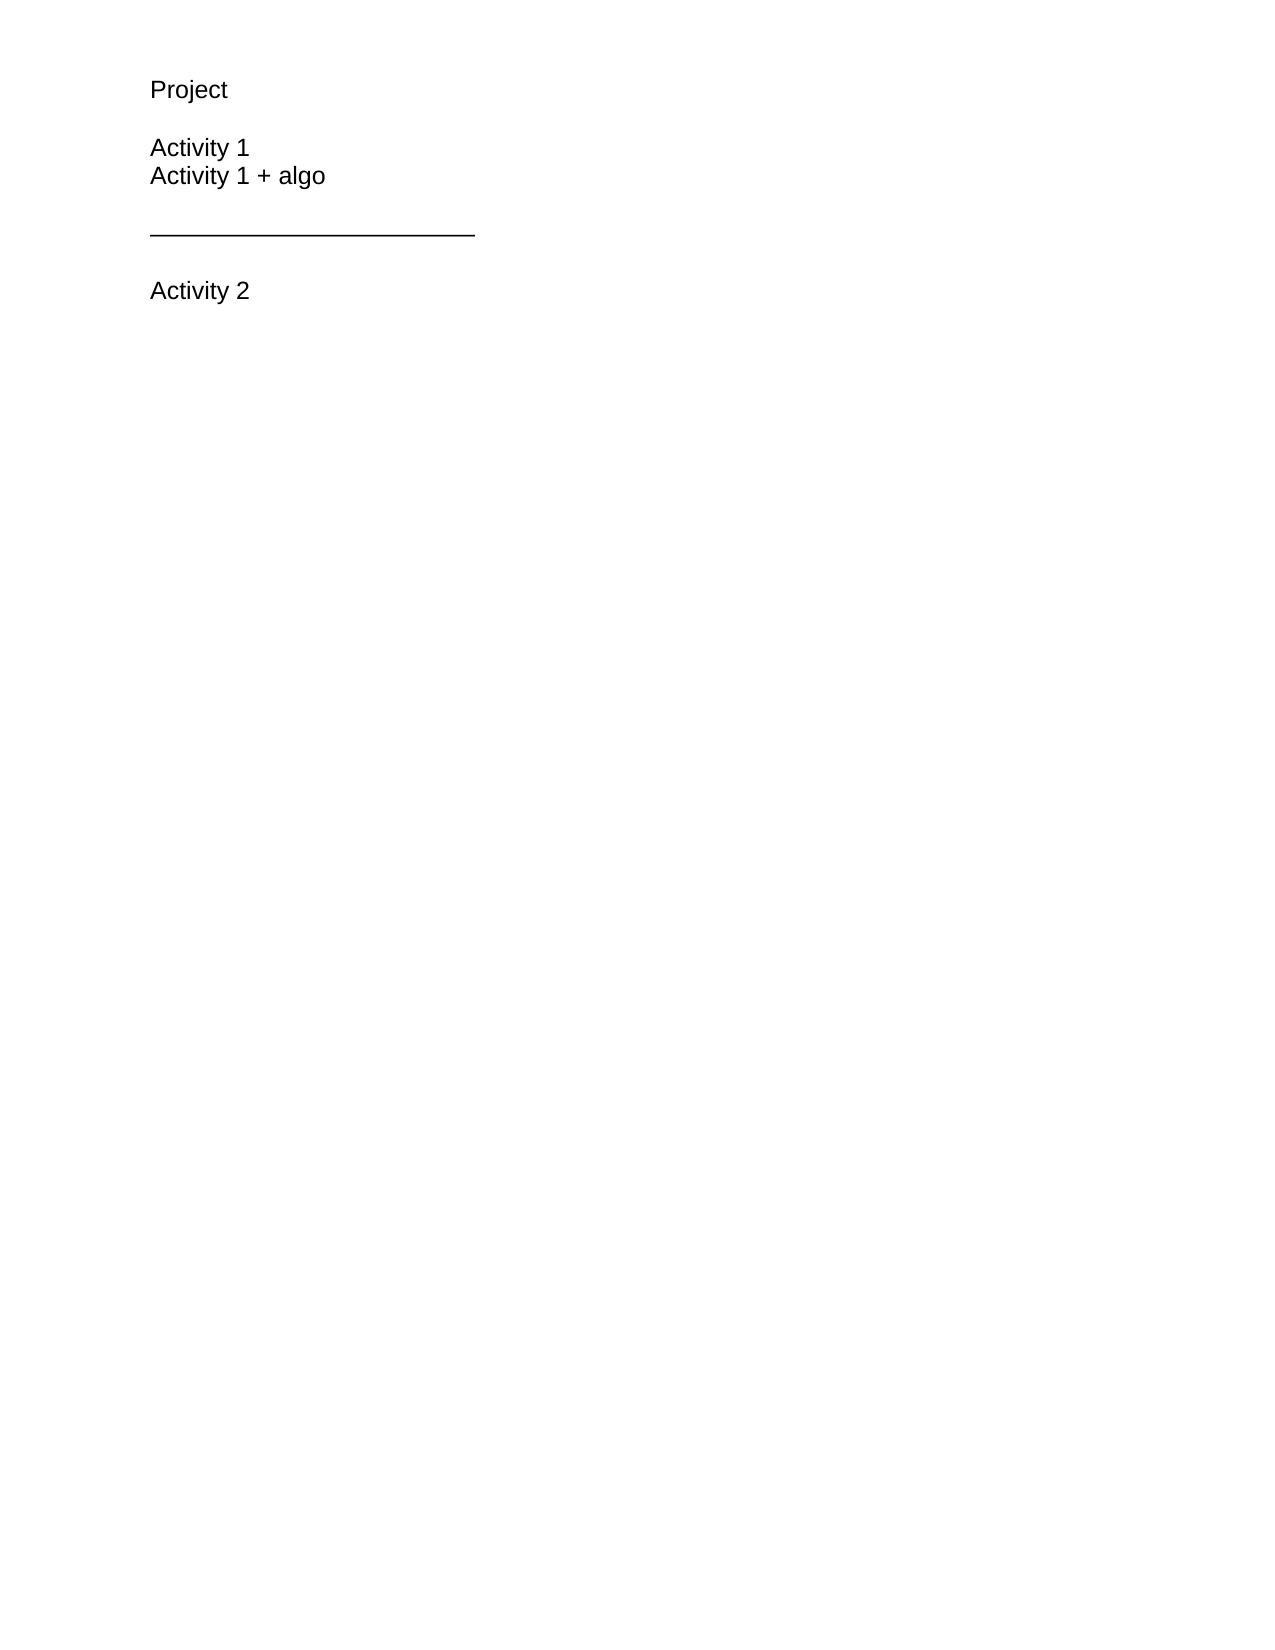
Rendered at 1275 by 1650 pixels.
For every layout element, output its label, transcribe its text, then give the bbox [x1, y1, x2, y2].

text Activity 2 [150, 276, 1125, 305]
text Activity 1 + algo [150, 161, 1125, 190]
text Project [150, 75, 1125, 104]
text ————————————— [150, 219, 1125, 247]
text Activity 1 [150, 132, 1125, 161]
